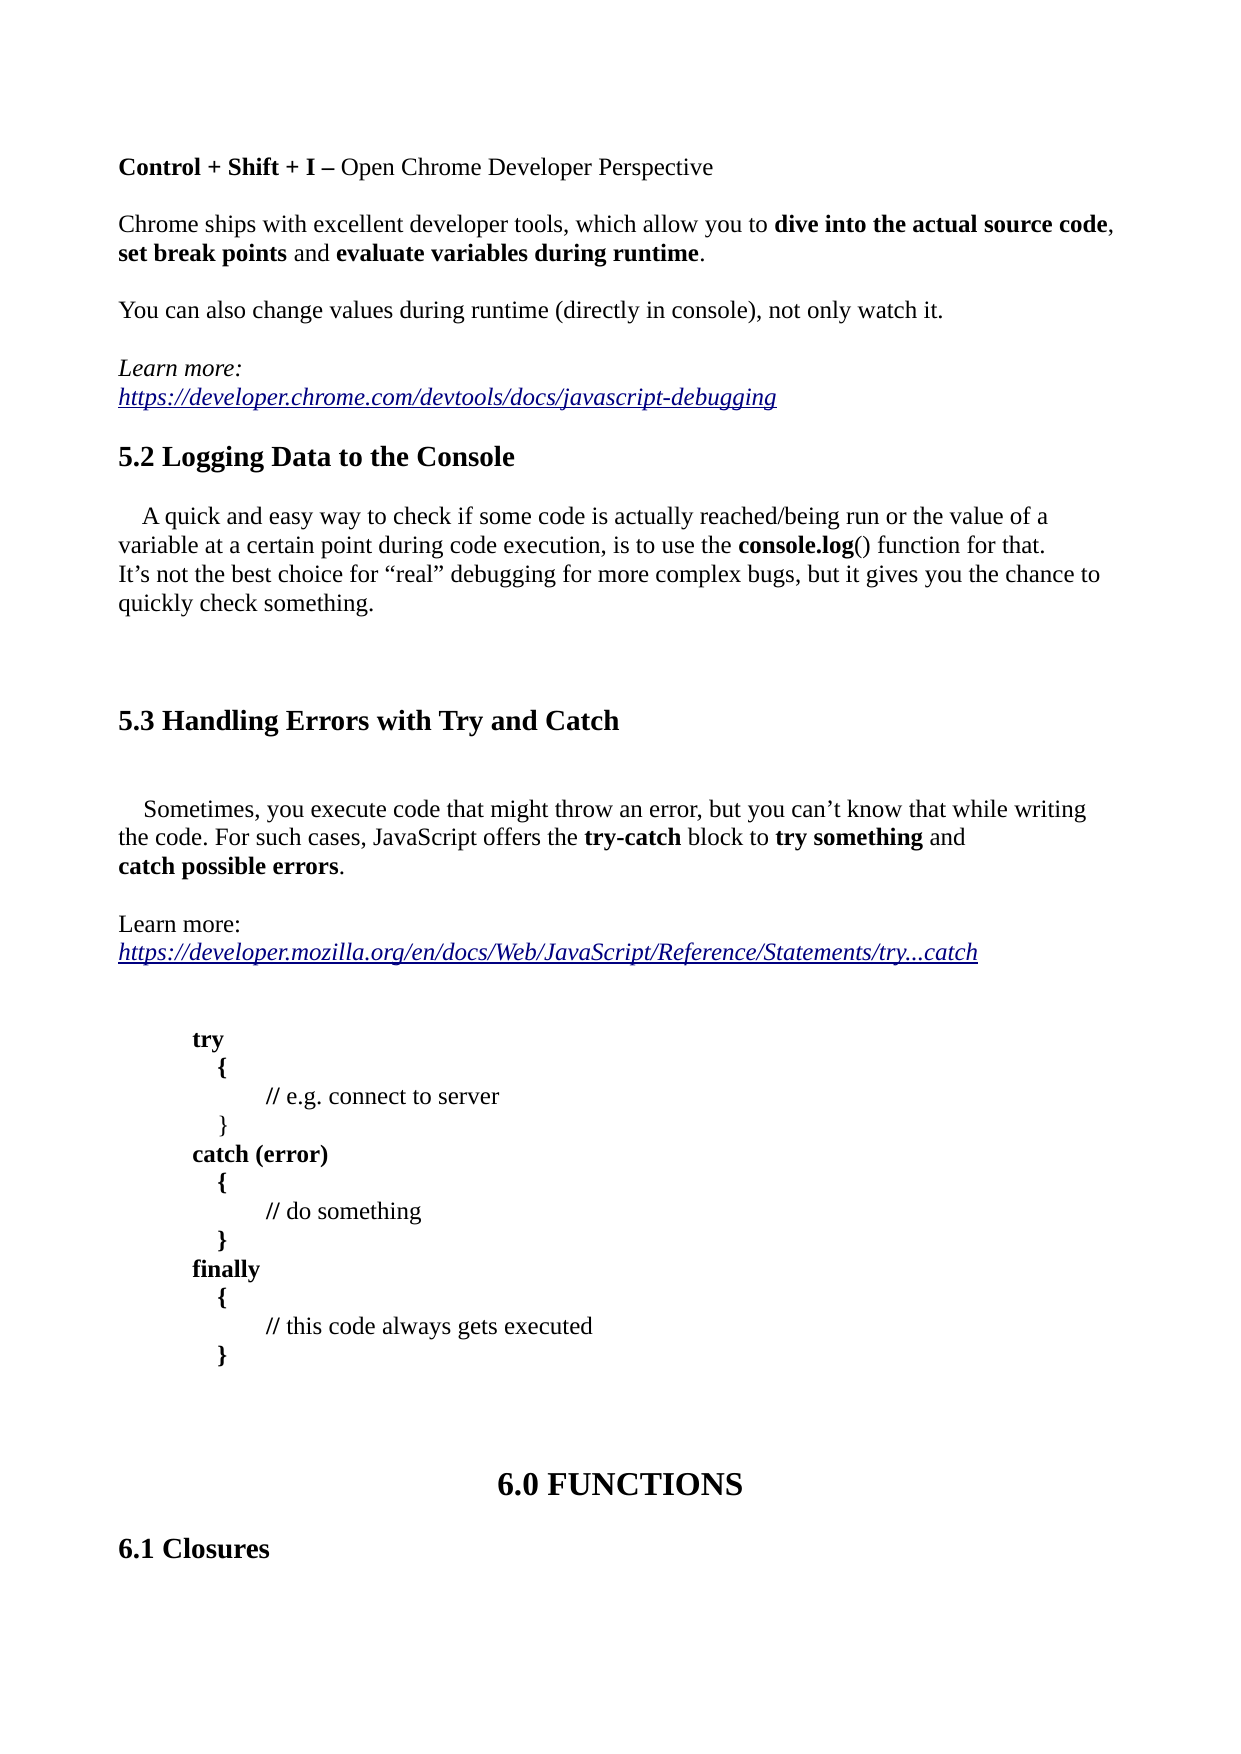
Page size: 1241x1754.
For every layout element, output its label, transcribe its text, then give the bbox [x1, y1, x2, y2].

text } [118, 1340, 1122, 1369]
text A quick and easy way to check if some code is actually reached/being run or the value of a variable at a certain point during code execution, is to use the console.log() function for that. [118, 501, 1122, 559]
text https://developer.mozilla.org/en/docs/Web/JavaScript/Reference/Statements/try...catch [118, 937, 1122, 966]
text It’s not the best choice for “real” debugging for more complex bugs, but it gives you the chance to quickly check something. [118, 559, 1122, 616]
text { [118, 1167, 1122, 1196]
text Learn more: [118, 909, 1122, 937]
text https://developer.chrome.com/devtools/docs/javascript-debugging [118, 382, 1122, 410]
text } [118, 1110, 1122, 1139]
text Sometimes, you execute code that might throw an error, but you can’t know that while writing the code. For such cases, JavaScript offers the try-catch block to try something and [118, 794, 1122, 851]
text 5.2 Logging Data to the Console [118, 439, 1122, 473]
text catch possible errors. [118, 851, 1122, 880]
text // e.g. connect to server [118, 1081, 1122, 1110]
text { [118, 1052, 1122, 1081]
text Learn more: [118, 353, 1122, 382]
text Control + Shift + I – Open Chrome Developer Perspective [118, 152, 1122, 180]
text { [118, 1282, 1122, 1311]
text 5.3 Handling Errors with Try and Catch [118, 703, 1122, 736]
text finally [118, 1254, 1122, 1282]
text // do something [118, 1196, 1122, 1225]
text // this code always gets executed [118, 1311, 1122, 1340]
text } [118, 1225, 1122, 1254]
text catch (error) [118, 1139, 1122, 1167]
text 6.1 Closures [118, 1532, 1122, 1565]
text try [118, 1024, 1122, 1052]
text Chrome ships with excellent developer tools, which allow you to dive into the actual source code, set break points and evaluate variables during runtime. [118, 209, 1122, 267]
text 6.0 FUNCTIONS [118, 1464, 1122, 1503]
text You can also change values during runtime (directly in console), not only watch it. [118, 295, 1122, 324]
